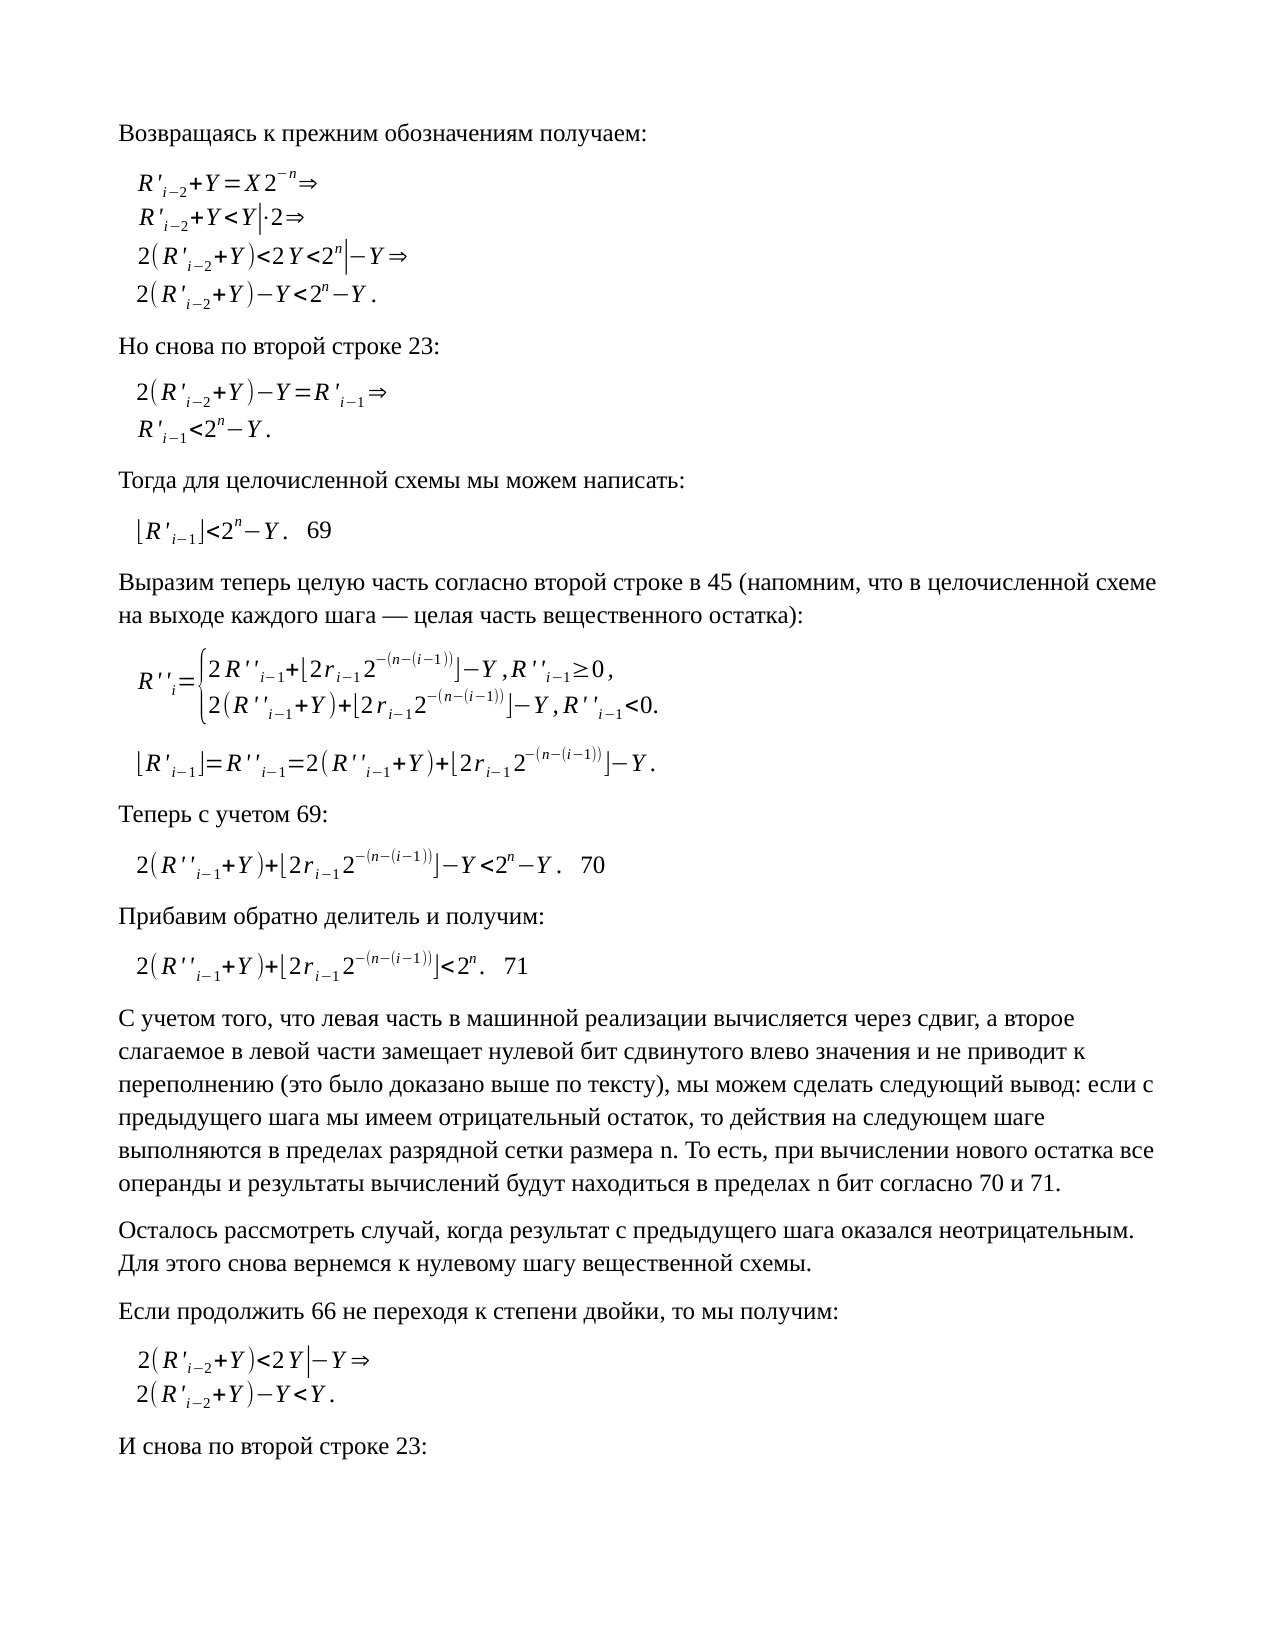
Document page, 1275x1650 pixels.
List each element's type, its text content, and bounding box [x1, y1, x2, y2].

text С учетом того, что левая часть в машинной реализации вычисляется через сдвиг, а второе слагаемое в левой части замещает нулевой бит сдвинутого влево значения и не приводит к переполнению (это было доказано выше по тексту), мы можем сделать следующий вывод: если с предыдущего шага мы имеем отрицательный остаток, то действия на следующем шаге выполняются в пределах разрядной сетки размера n. То есть, при вычислении нового остатка все операнды и результаты вычислений будут находиться в пределах n бит согласно 70 и 71. [118, 1003, 1157, 1197]
text Возвращаясь к прежним обозначениям получаем: [118, 118, 1157, 147]
text Теперь с учетом 69: [118, 799, 1157, 828]
text 70 [118, 847, 1157, 882]
text 71 [118, 949, 1157, 984]
text Но снова по второй строке 23: [118, 331, 1157, 360]
text И снова по второй строке 23: [118, 1431, 1157, 1459]
text Осталось рассмотреть случай, когда результат с предыдущего шага оказался неотрицательным. Для этого снова вернемся к нулевому шагу вещественной схемы. [118, 1215, 1157, 1277]
text Тогда для целочисленной схемы мы можем написать: [118, 466, 1157, 494]
text Выразим теперь целую часть согласно второй строке в 45 (напомним, что в целочисленной схеме на выходе каждого шага — целая часть вещественного остатка): [118, 567, 1157, 629]
text 69 [118, 513, 1157, 548]
text Прибавим обратно делитель и получим: [118, 901, 1157, 930]
text Если продолжить 66 не переходя к степени двойки, то мы получим: [118, 1296, 1157, 1325]
